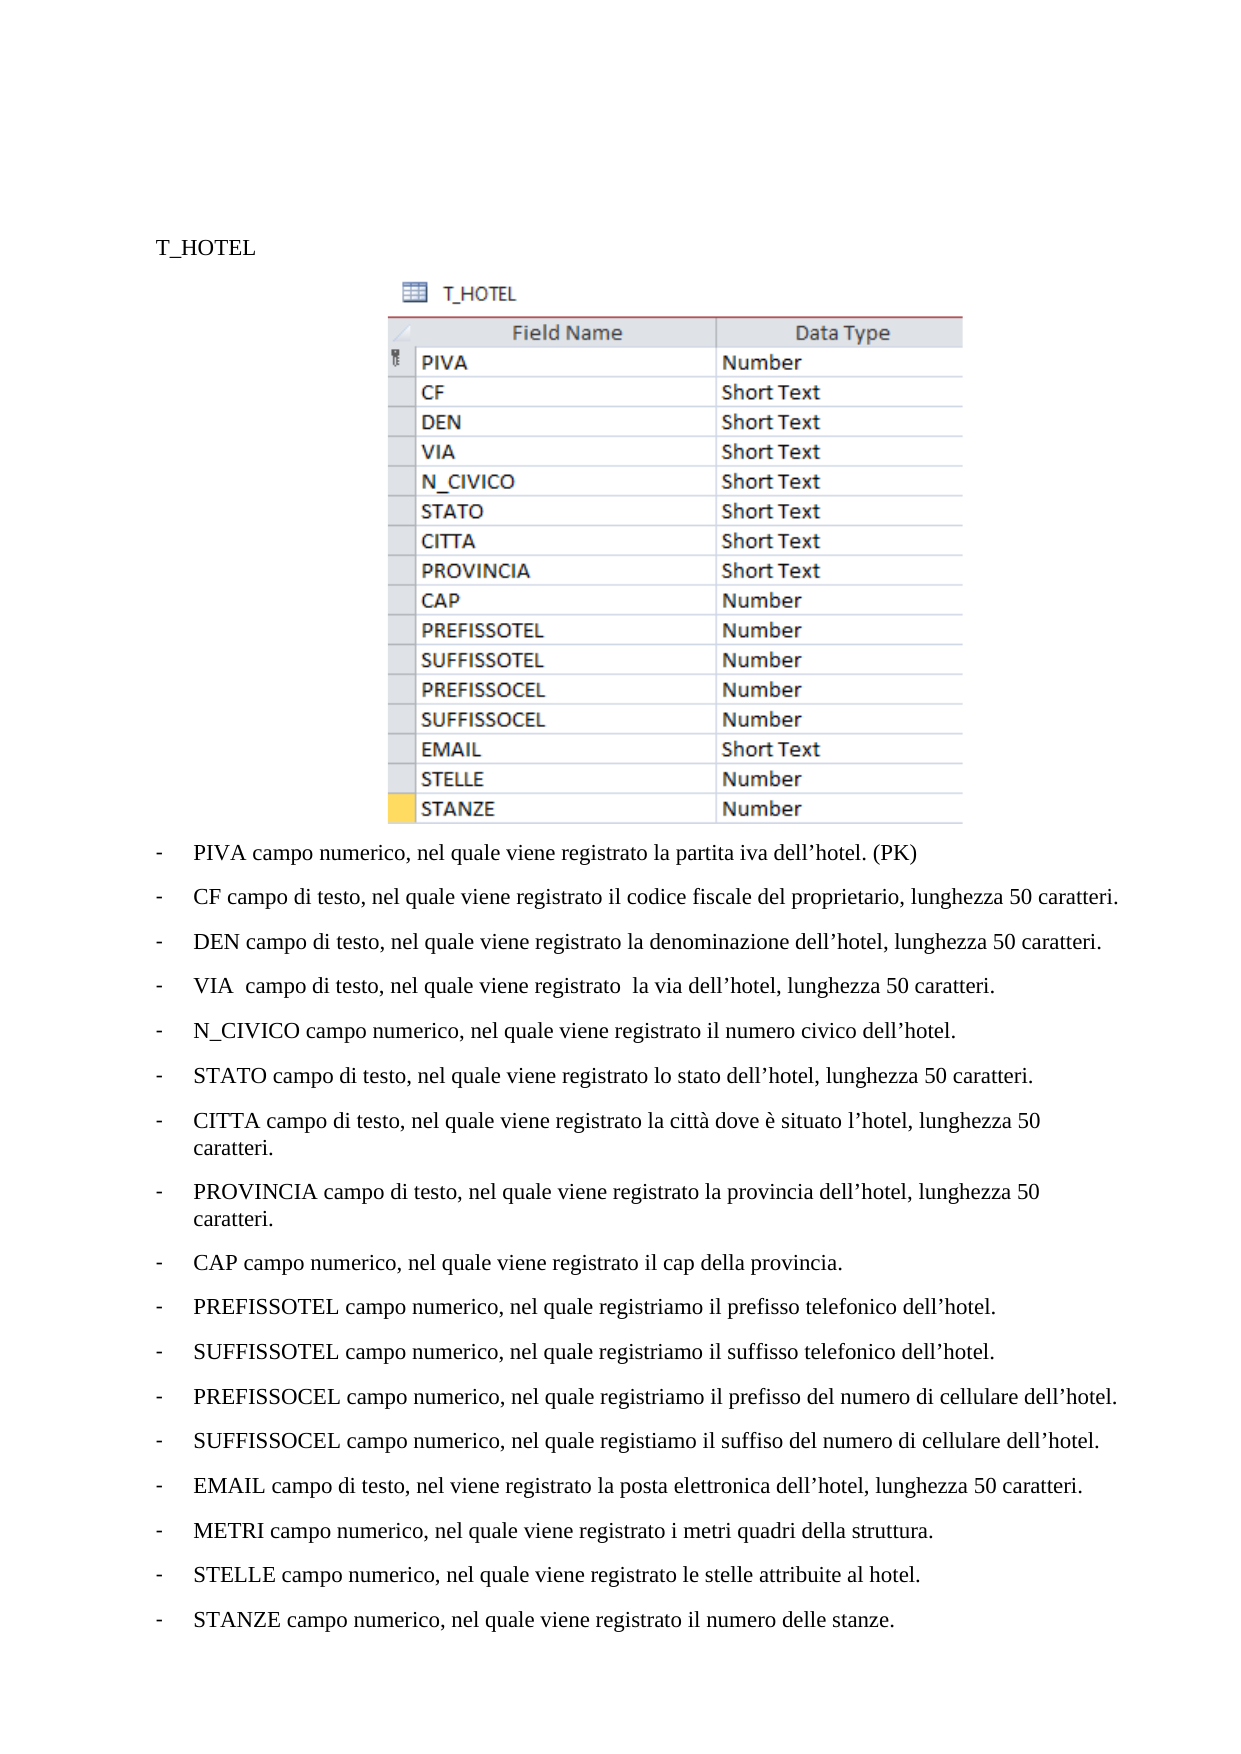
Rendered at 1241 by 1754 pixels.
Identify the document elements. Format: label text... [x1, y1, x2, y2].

list STANZE campo numerico, nel quale viene registrato il numero delle stanze. [156, 1605, 1122, 1633]
list CF campo di testo, nel quale viene registrato il codice fiscale del proprietario, lunghezza 50 caratteri. [156, 882, 1122, 910]
list STATO campo di testo, nel quale viene registrato lo stato dell’hotel, lunghezza 50 caratteri. [156, 1061, 1122, 1089]
list METRI campo numerico, nel quale viene registrato i metri quadri della struttura. [156, 1516, 1122, 1544]
list PREFISSOTEL campo numerico, nel quale registriamo il prefisso telefonico dell’hotel. [156, 1292, 1122, 1321]
list CITTA campo di testo, nel quale viene registrato la città dove è situato l’hotel, lunghezza 50 caratteri. [156, 1106, 1122, 1160]
text T_HOTEL [156, 234, 1122, 260]
list N_CIVICO campo numerico, nel quale viene registrato il numero civico dell’hotel. [156, 1016, 1122, 1044]
list PIVA campo numerico, nel quale viene registrato la partita iva dell’hotel. (PK) [156, 838, 1122, 866]
list VIA campo di testo, nel quale viene registrato la via dell’hotel, lunghezza 50 caratteri. [156, 972, 1122, 1000]
list SUFFISSOCEL campo numerico, nel quale registiamo il suffiso del numero di cellulare dell’hotel. [156, 1427, 1122, 1454]
list DEN campo di testo, nel quale viene registrato la denominazione dell’hotel, lunghezza 50 caratteri. [156, 927, 1122, 955]
list PREFISSOCEL campo numerico, nel quale registriamo il prefisso del numero di cellulare dell’hotel. [156, 1382, 1122, 1410]
list PROVINCIA campo di testo, nel quale viene registrato la provincia dell’hotel, lunghezza 50 caratteri. [156, 1177, 1122, 1231]
list EMAIL campo di testo, nel viene registrato la posta elettronica dell’hotel, lunghezza 50 caratteri. [156, 1471, 1122, 1499]
list STELLE campo numerico, nel quale viene registrato le stelle attribuite al hotel. [156, 1561, 1122, 1589]
list SUFFISSOTEL campo numerico, nel quale registriamo il suffisso telefonico dell’hotel. [156, 1337, 1122, 1365]
list CAP campo numerico, nel quale viene registrato il cap della provincia. [156, 1248, 1122, 1276]
